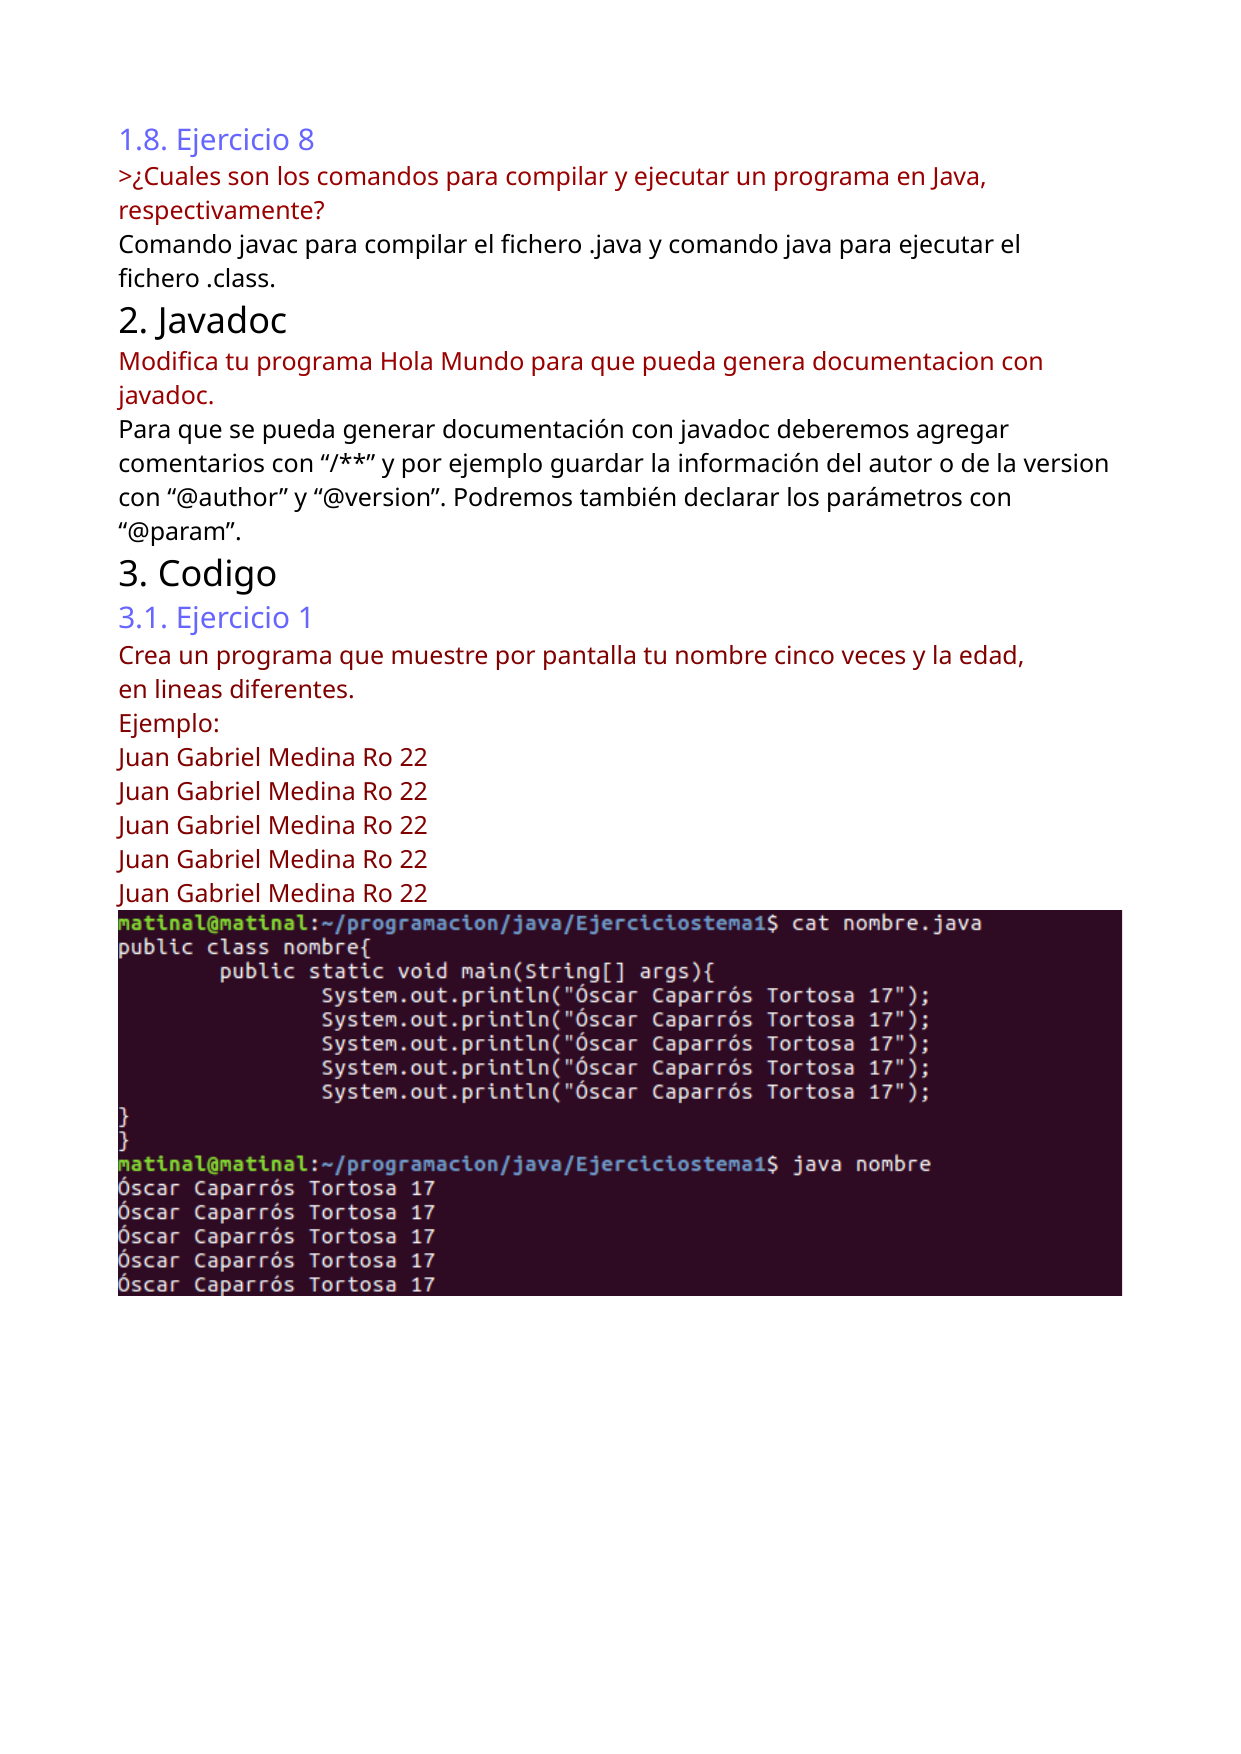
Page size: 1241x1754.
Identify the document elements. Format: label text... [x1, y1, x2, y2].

text en lineas diferentes. [118, 672, 1122, 706]
text Comando javac para compilar el fichero .java y comando java para ejecutar el fichero .class. [118, 227, 1122, 295]
text Juan Gabriel Medina Ro 22 [118, 876, 1122, 910]
text 2. Javadoc [118, 295, 1122, 344]
text Modifica tu programa Hola Mundo para que pueda genera documentacion con javadoc. [118, 344, 1122, 412]
text 3.1. Ejercicio 1 [118, 597, 1122, 637]
text Crea un programa que muestre por pantalla tu nombre cinco veces y la edad, [118, 637, 1122, 672]
text 3. Codigo [118, 548, 1122, 597]
text >¿Cuales son los comandos para compilar y ejecutar un programa en Java, [118, 158, 1122, 193]
text Juan Gabriel Medina Ro 22 [118, 774, 1122, 808]
text Para que se pueda generar documentación con javadoc deberemos agregar comentarios con “/**” y por ejemplo guardar la información del autor o de la version con “@author” y “@version”. Podremos también declarar los parámetros con “@param”. [118, 412, 1122, 548]
text Juan Gabriel Medina Ro 22 [118, 808, 1122, 842]
text 1.8. Ejercicio 8 [118, 118, 1122, 158]
text Juan Gabriel Medina Ro 22 [118, 842, 1122, 876]
text respectivamente? [118, 193, 1122, 227]
text Ejemplo: [118, 706, 1122, 740]
picture [118, 910, 1123, 1296]
text Juan Gabriel Medina Ro 22 [118, 740, 1122, 774]
